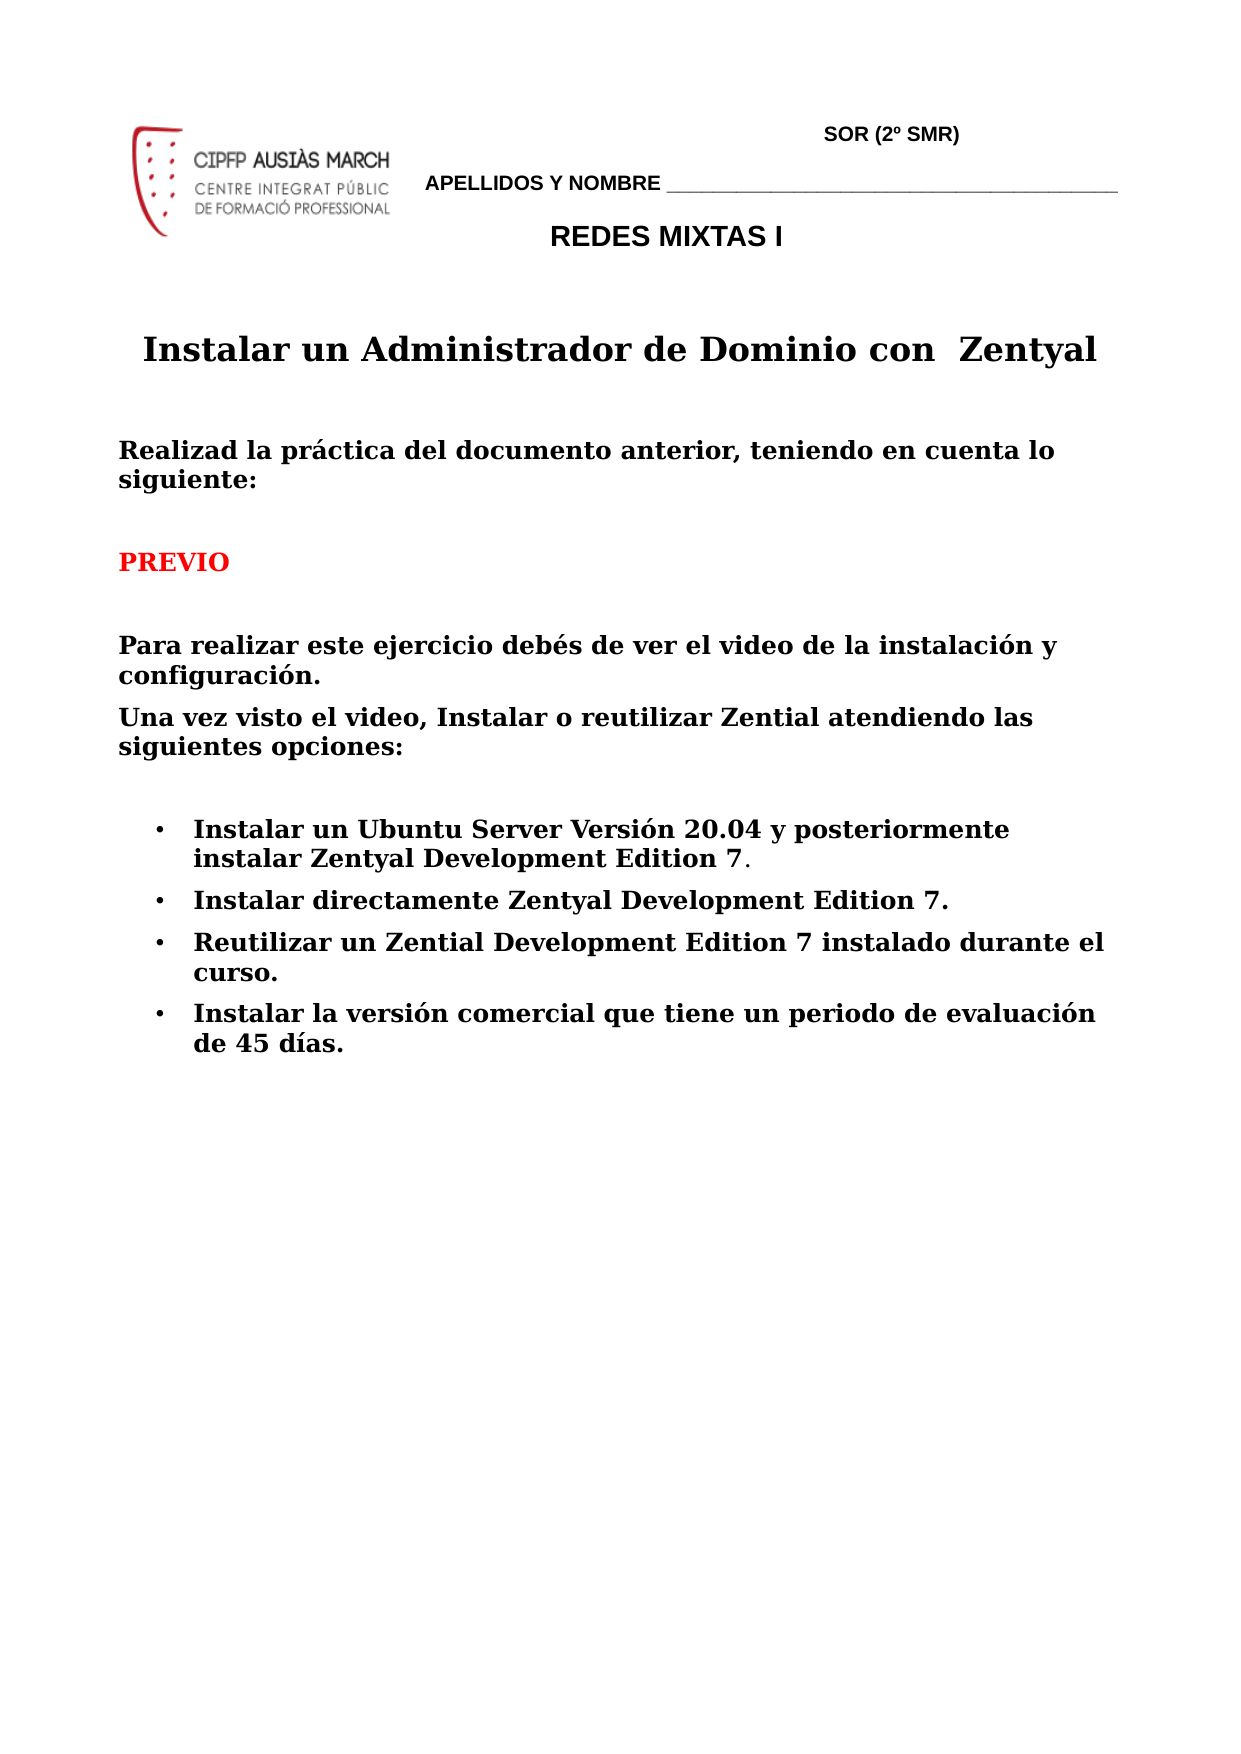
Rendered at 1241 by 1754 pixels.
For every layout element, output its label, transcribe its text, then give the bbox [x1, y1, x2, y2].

text Una vez visto el video, Instalar o reutilizar Zential atendiendo las siguientes opciones: [118, 703, 1122, 761]
text Instalar un Administrador de Dominio con Zentyal [118, 330, 1122, 369]
text PREVIO [118, 548, 1122, 578]
list Instalar la versión comercial que tiene un periodo de evaluación de 45 días. [156, 999, 1122, 1058]
list Reutilizar un Zential Development Edition 7 instalado durante el curso. [156, 928, 1122, 987]
list Instalar un Ubuntu Server Versión 20.04 y posteriormente instalar Zentyal Development Edition 7. [156, 815, 1122, 874]
picture [119, 117, 402, 249]
text Para realizar este ejercicio debés de ver el video de la instalación y configuración. [118, 631, 1122, 690]
subtitle Realizad la práctica del documento anterior, teniendo en cuenta lo siguiente: [118, 436, 1122, 494]
list Instalar directamente Zentyal Development Edition 7. [156, 886, 1122, 916]
